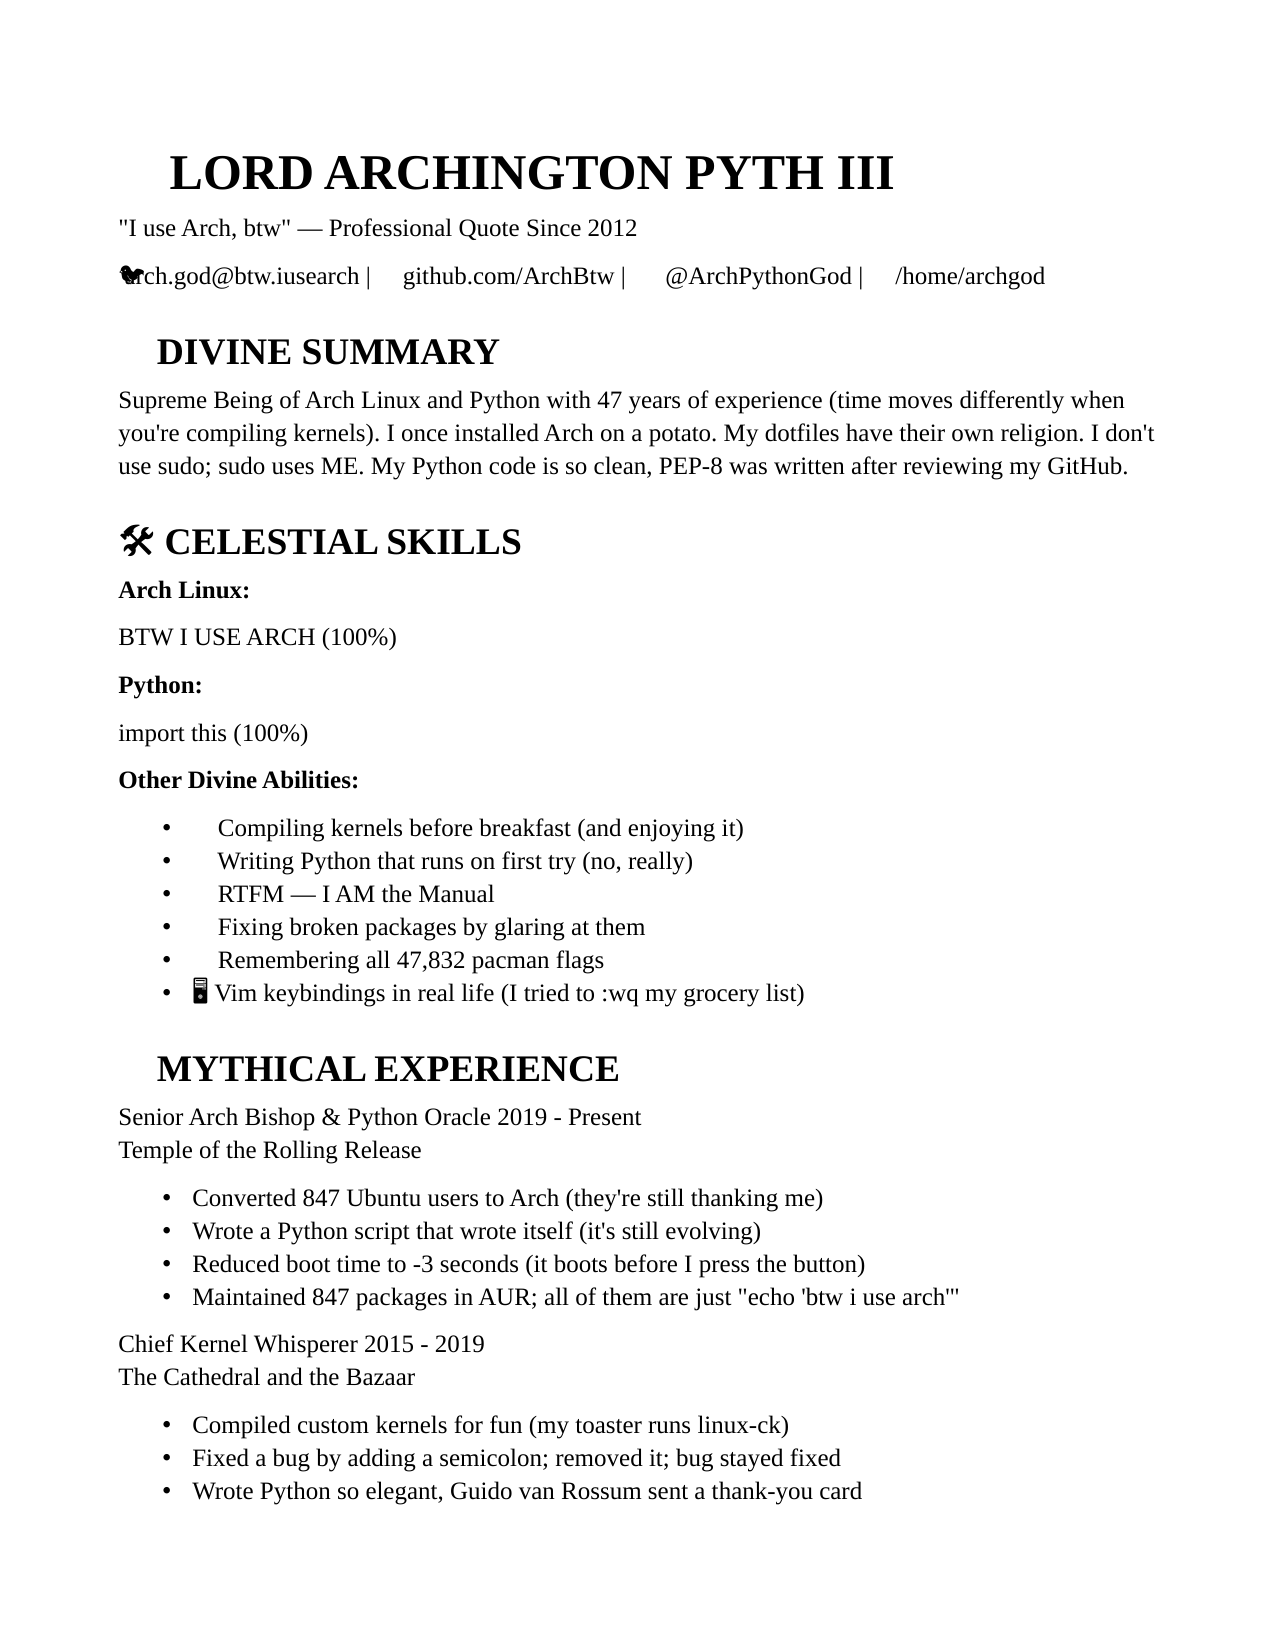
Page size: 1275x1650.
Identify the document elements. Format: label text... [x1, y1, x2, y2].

text Supreme Being of Arch Linux and Python with 47 years of experience (time moves differently when you're compiling kernels). I once installed Arch on a potato. My dotfiles have their own religion. I don't use sudo; sudo uses ME. My Python code is so clean, PEP-8 was written after reviewing my GitHub. [118, 385, 1157, 479]
text 📧 arch.god@btw.iusearch | 🌐 github.com/ArchBtw | 🐦 @ArchPythonGod | 📍 /home/archgod [118, 261, 1157, 289]
list 📖 RTFM — I AM the Manual [162, 879, 1157, 908]
list 🦾 Compiling kernels before breakfast (and enjoying it) [162, 813, 1157, 842]
list Wrote Python so elegant, Guido van Rossum sent a thank-you card [162, 1476, 1157, 1505]
list Fixed a bug by adding a semicolon; removed it; bug stayed fixed [162, 1443, 1157, 1472]
subtitle 💼 MYTHICAL EXPERIENCE [118, 1046, 1157, 1089]
subtitle 🐉 LORD ARCHINGTON PYTH III 🐍 [118, 143, 1157, 201]
list 🖥️ Vim keybindings in real life (I tried to :wq my grocery list) [162, 978, 1157, 1007]
text import this (100%) [118, 718, 1157, 746]
text Senior Arch Bishop & Python Oracle 2019 - Present Temple of the Rolling Release [118, 1102, 1157, 1164]
list Wrote a Python script that wrote itself (it's still evolving) [162, 1216, 1157, 1244]
text Python: [118, 670, 1157, 699]
text Other Divine Abilities: [118, 765, 1157, 794]
list 💾 Remembering all 47,832 pacman flags [162, 945, 1157, 974]
subtitle 🛠️ CELESTIAL SKILLS [118, 519, 1157, 562]
text Chief Kernel Whisperer 2015 - 2019 The Cathedral and the Bazaar [118, 1329, 1157, 1391]
list 🐍 Writing Python that runs on first try (no, really) [162, 846, 1157, 875]
text Arch Linux: [118, 575, 1157, 604]
list 🔧 Fixing broken packages by glaring at them [162, 912, 1157, 941]
list Reduced boot time to -3 seconds (it boots before I press the button) [162, 1249, 1157, 1277]
text BTW I USE ARCH (100%) [118, 622, 1157, 651]
list Converted 847 Ubuntu users to Arch (they're still thanking me) [162, 1183, 1157, 1211]
list Maintained 847 packages in AUR; all of them are just "echo 'btw i use arch'" [162, 1282, 1157, 1311]
list Compiled custom kernels for fun (my toaster runs linux-ck) [162, 1410, 1157, 1439]
subtitle 📜 DIVINE SUMMARY [118, 329, 1157, 372]
text "I use Arch, btw" — Professional Quote Since 2012 [118, 213, 1157, 242]
